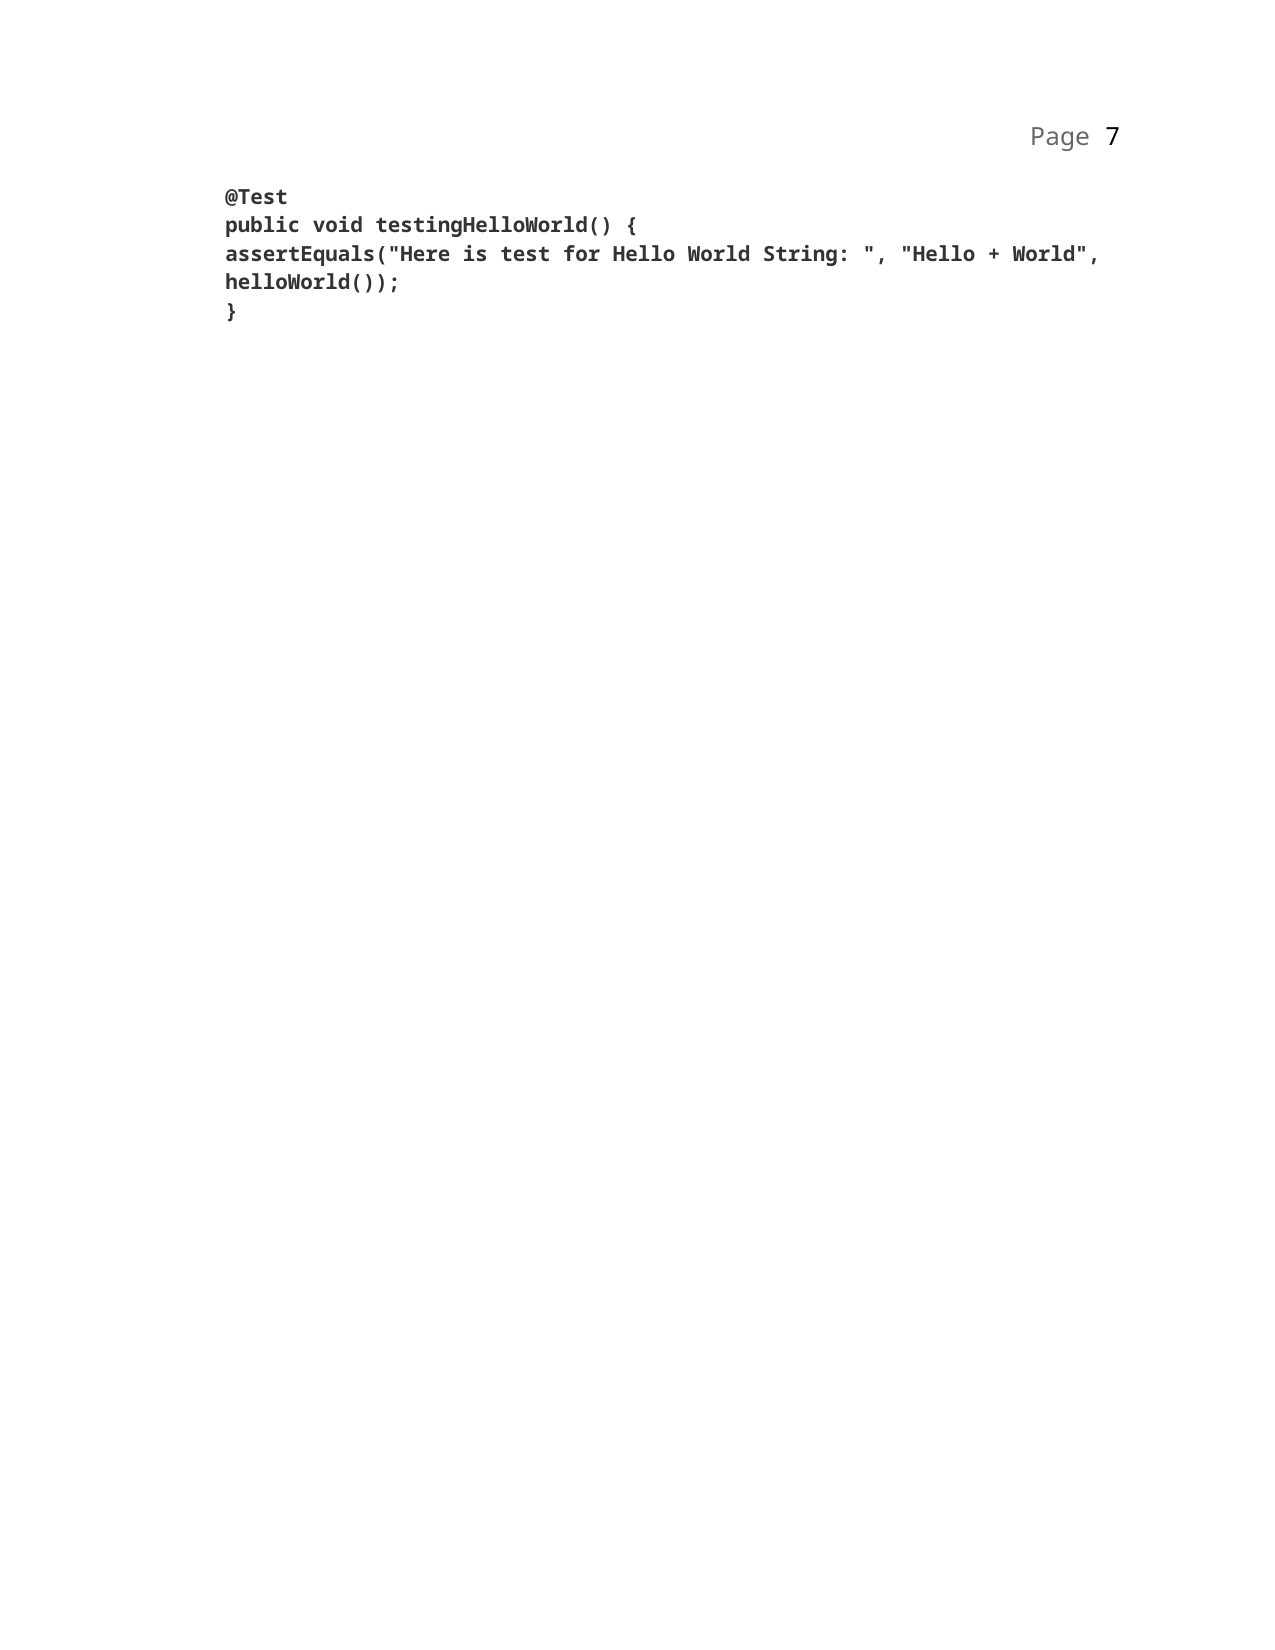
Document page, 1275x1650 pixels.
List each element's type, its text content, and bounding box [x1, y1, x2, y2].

text public void testingHelloWorld() { [225, 211, 1119, 239]
text @Test [225, 182, 1119, 211]
text } [225, 296, 1119, 324]
text assertEquals("Here is test for Hello World String: ", "Hello + World", helloWorld()); [225, 239, 1119, 296]
